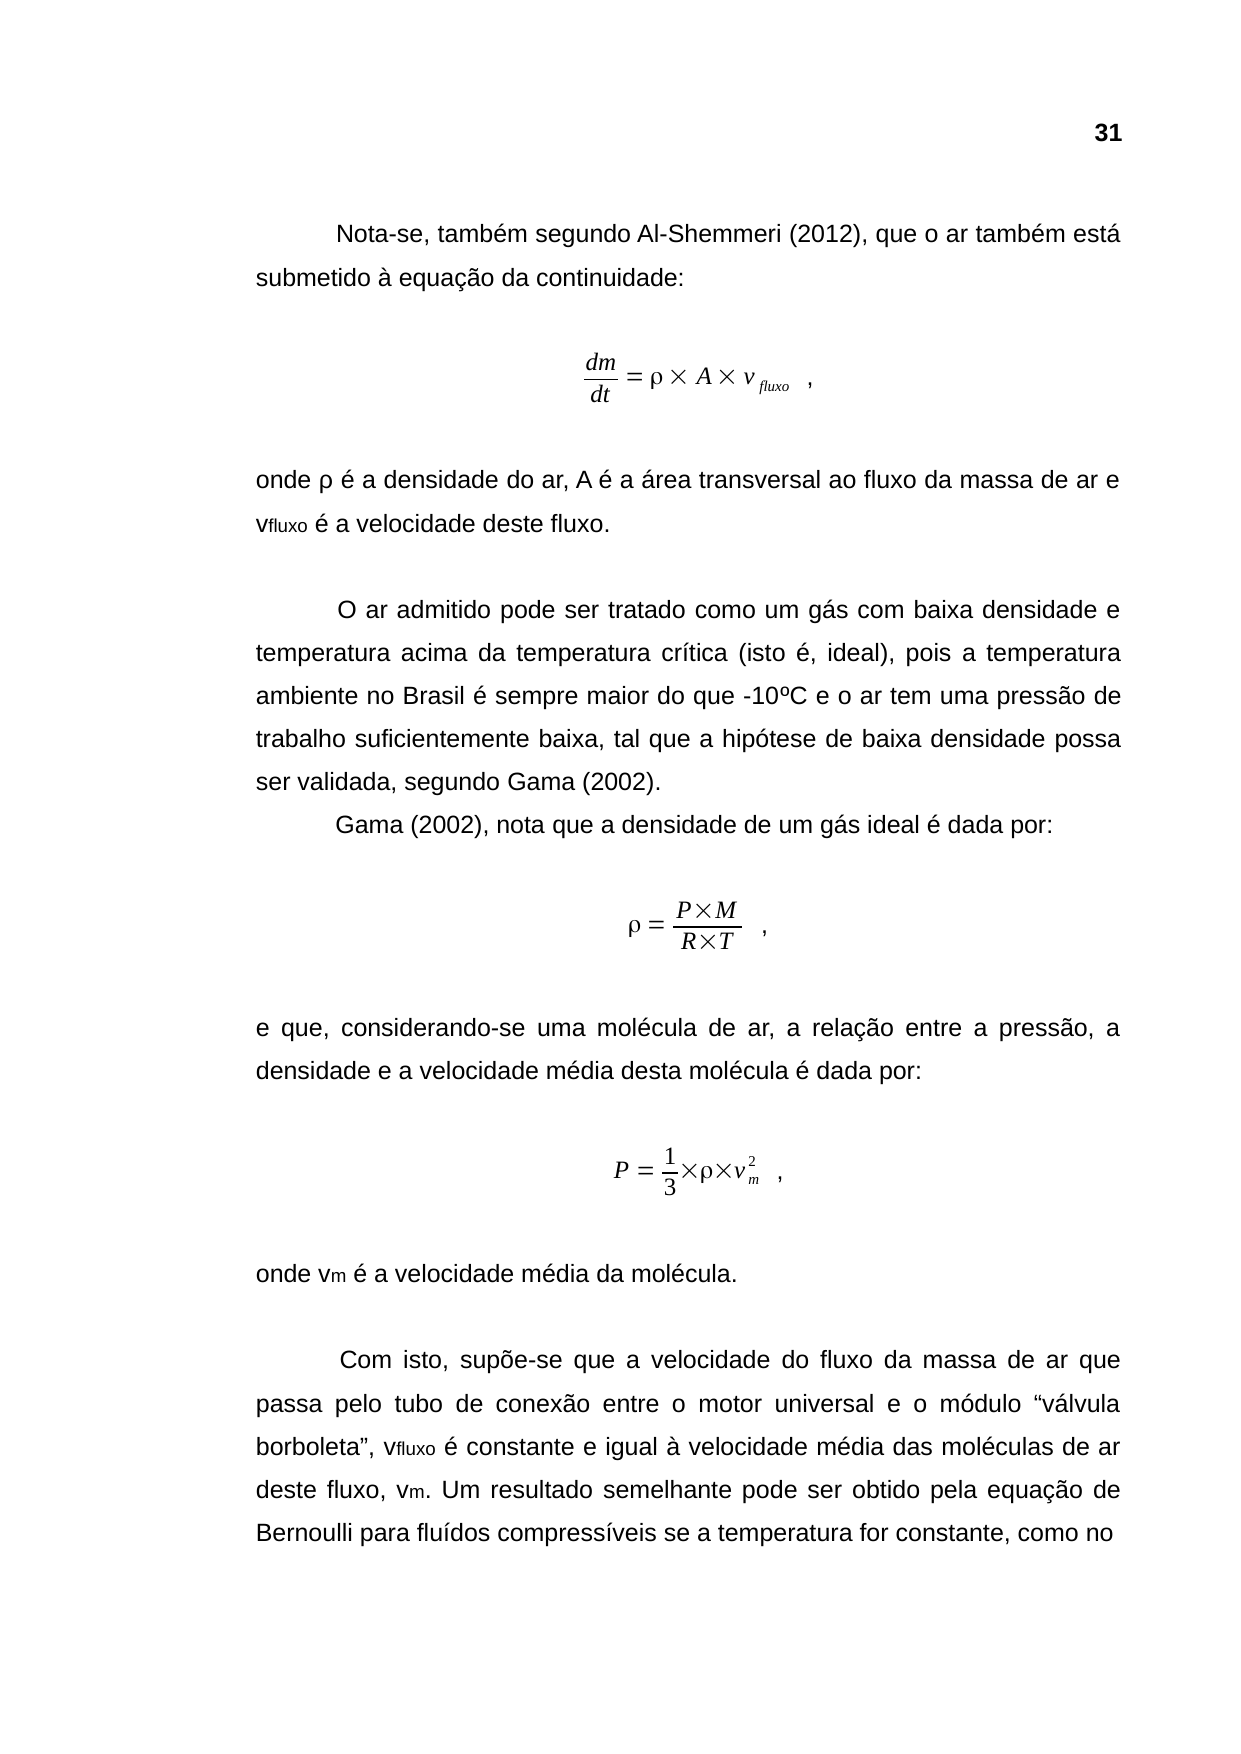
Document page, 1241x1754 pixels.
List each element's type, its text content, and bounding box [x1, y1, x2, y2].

list , [218, 897, 1122, 956]
list onde vm é a velocidade média da molécula. [218, 1259, 1122, 1288]
list onde ρ é a densidade do ar, A é a área transversal ao fluxo da massa de ar e vfluxo é a velocidade deste fluxo. [218, 465, 1122, 537]
list Gama (2002), nota que a densidade de um gás ideal é dada por: [218, 810, 1122, 839]
list e que, considerando-se uma molécula de ar, a relação entre a pressão, a densidade e a velocidade média desta molécula é dada por: [218, 1013, 1122, 1085]
list Nota-se, também segundo Al-Shemmeri (2012), que o ar também está submetido à equação da continuidade: [218, 219, 1122, 291]
list , [218, 1143, 1122, 1202]
list Com isto, supõe-se que a velocidade do fluxo da massa de ar que passa pelo tubo de conexão entre o motor universal e o módulo “válvula borboleta”, vfluxo é constante e igual à velocidade média das moléculas de ar deste fluxo, vm. Um resultado semelhante pode ser obtido pela equação de Bernoulli para fluídos compressíveis se a temperatura for constante, como no [218, 1345, 1122, 1547]
list , [218, 349, 1122, 408]
list O ar admitido pode ser tratado como um gás com baixa densidade e temperatura acima da temperatura crítica (isto é, ideal), pois a temperatura ambiente no Brasil é sempre maior do que -10ºC e o ar tem uma pressão de trabalho suficientemente baixa, tal que a hipótese de baixa densidade possa ser validada, segundo Gama (2002). [218, 595, 1122, 796]
